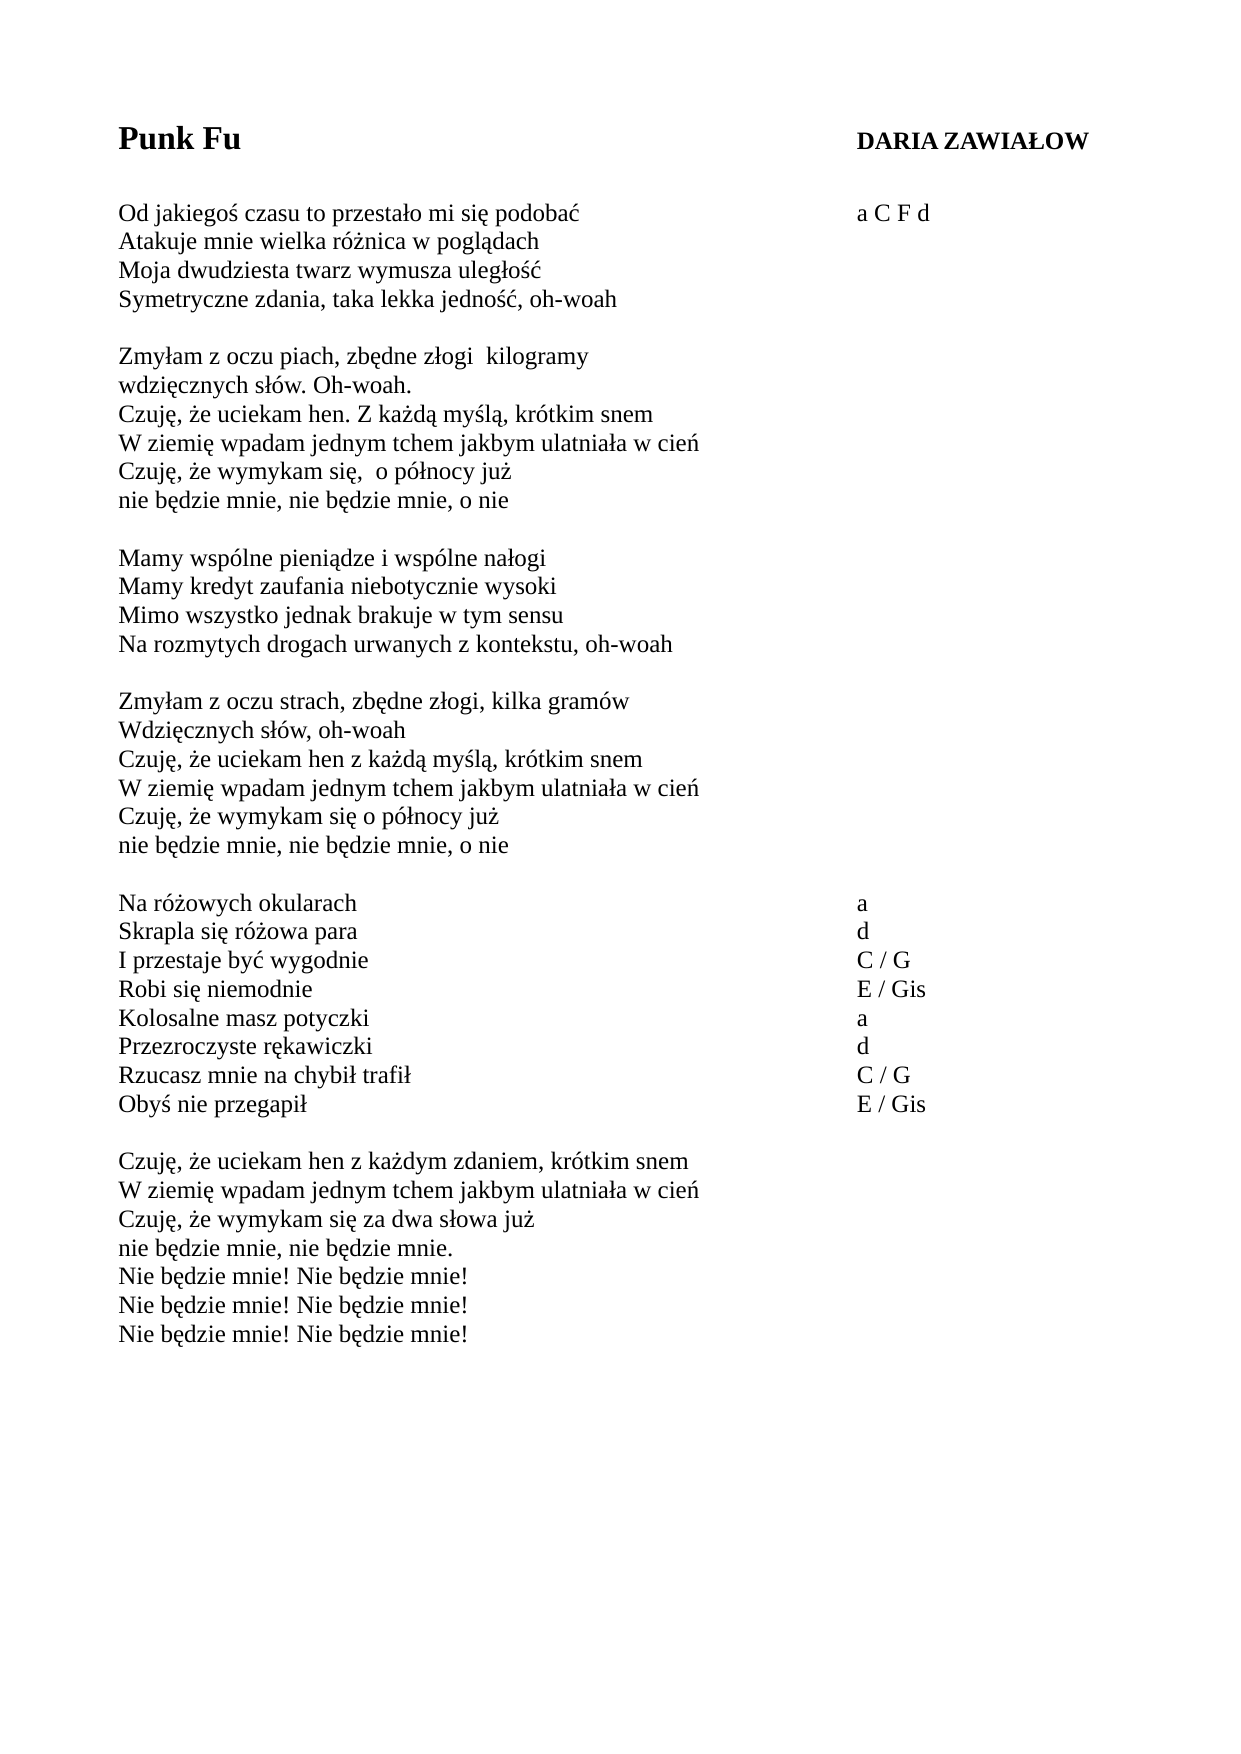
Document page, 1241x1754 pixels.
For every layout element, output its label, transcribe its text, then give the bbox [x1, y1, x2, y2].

text Czuję, że uciekam hen z każdym zdaniem, krótkim snem W ziemię wpadam jednym tchem jakbym ulatniała w cień Czuję, że wymykam się za dwa słowa już [118, 1118, 1122, 1233]
text nie będzie mnie, nie będzie mnie, o nie [118, 830, 1122, 859]
text wdzięcznych słów. Oh-woah. Czuję, że uciekam hen. Z każdą myślą, krótkim snem W ziemię wpadam jednym tchem jakbym ulatniała w cień [118, 370, 1122, 456]
text Mamy wspólne pieniądze i wspólne nałogi Mamy kredyt zaufania niebotycznie wysoki Mimo wszystko jednak brakuje w tym sensu Na rozmytych drogach urwanych z kontekstu, oh-woah [118, 514, 1122, 658]
text Wdzięcznych słów, oh-woah Czuję, że uciekam hen z każdą myślą, krótkim snem W ziemię wpadam jednym tchem jakbym ulatniała w cień Czuję, że wymykam się o północy już [118, 715, 1122, 830]
text nie będzie mnie, nie będzie mnie. Nie będzie mnie! Nie będzie mnie! Nie będzie mnie! Nie będzie mnie! Nie będzie mnie! Nie będzie mnie! [118, 1233, 1122, 1348]
subtitle Punk Fu DARIA ZAWIAŁOW [118, 118, 1122, 156]
text Czuję, że wymykam się, o północy już [118, 456, 1122, 485]
text Na różowych okularach a Skrapla się różowa para d I przestaje być wygodnie C / G Robi się niemodnie E / Gis Kolosalne masz potyczki a Przezroczyste rękawiczki d Rzucasz mnie na chybił trafił C / G Obyś nie przegapił E / Gis [118, 859, 1122, 1118]
text Zmyłam z oczu piach, zbędne złogi kilogramy [118, 313, 1122, 370]
text nie będzie mnie, nie będzie mnie, o nie [118, 485, 1122, 514]
text Zmyłam z oczu strach, zbędne złogi, kilka gramów [118, 658, 1122, 715]
text Od jakiegoś czasu to przestało mi się podobać a C F d Atakuje mnie wielka różnica w poglądach Moja dwudziesta twarz wymusza uległość Symetryczne zdania, taka lekka jedność, oh-woah [118, 198, 1122, 313]
